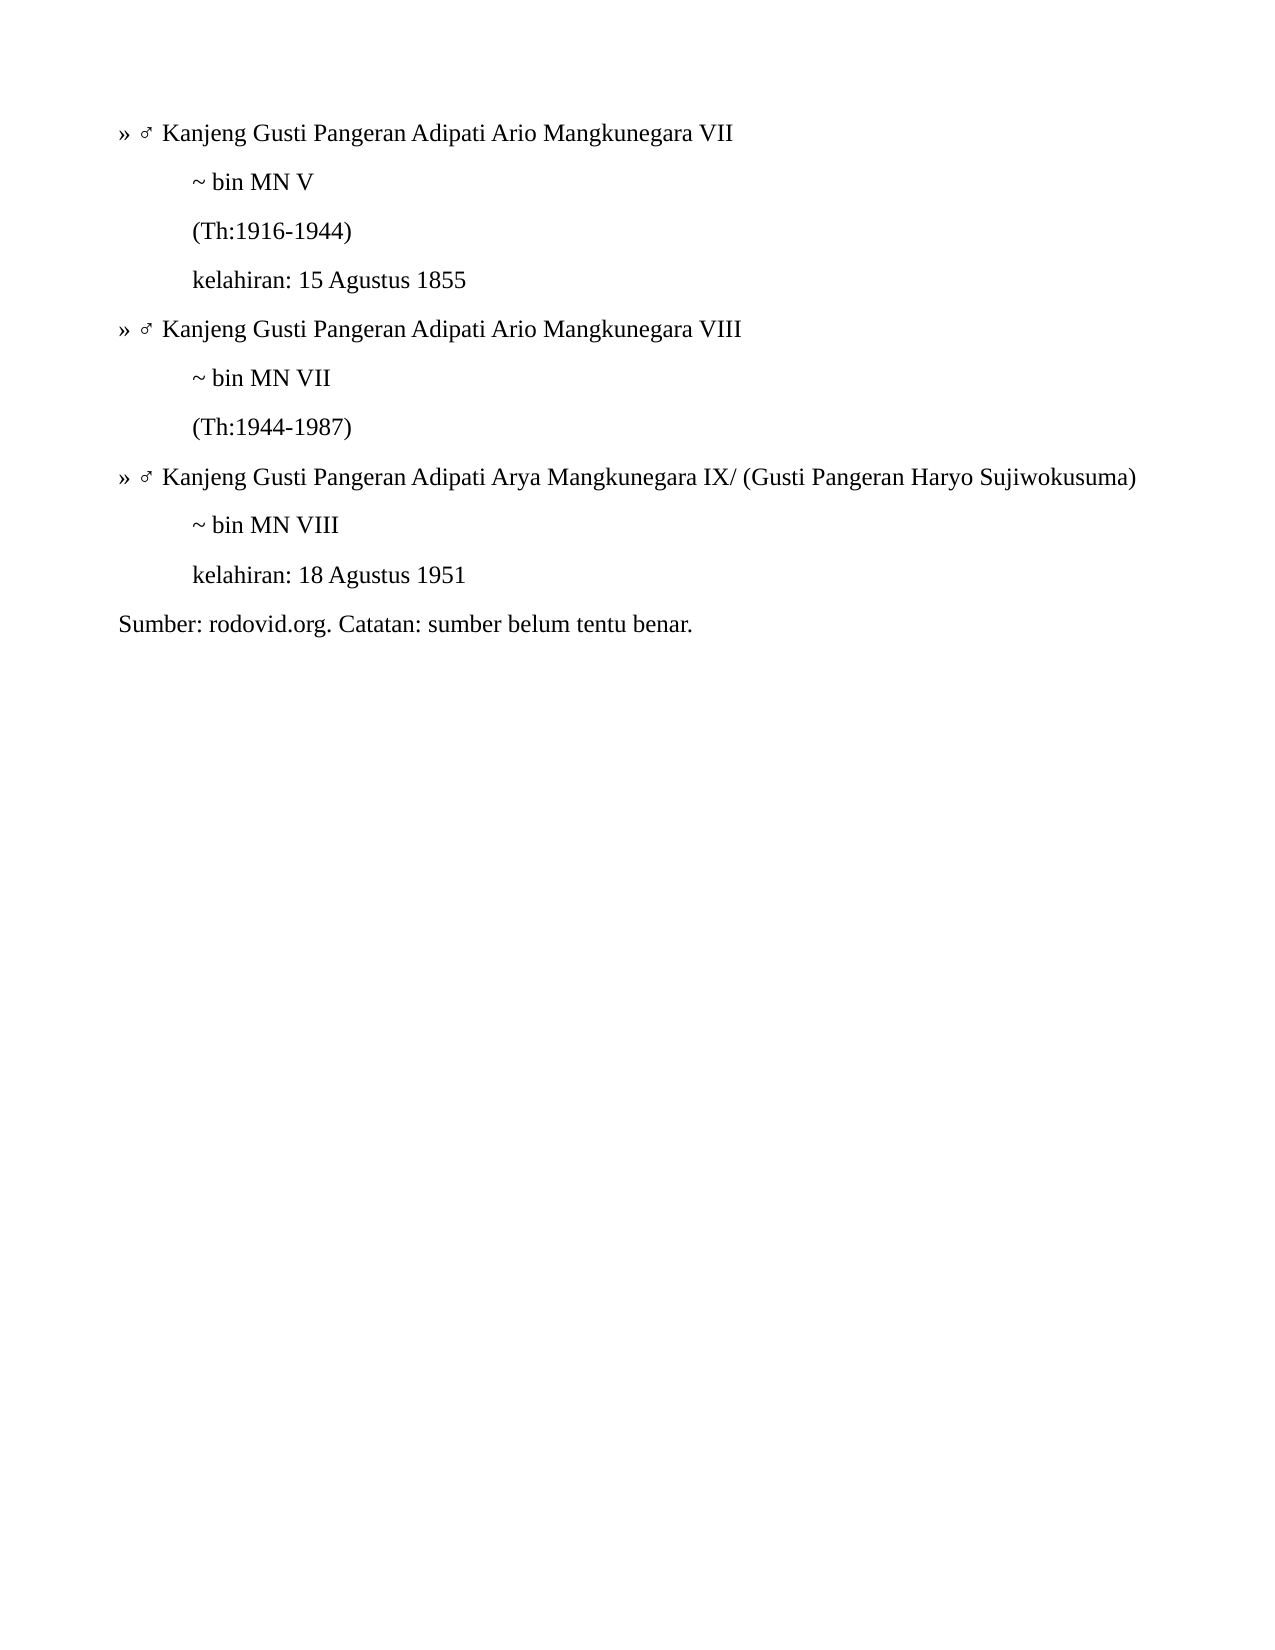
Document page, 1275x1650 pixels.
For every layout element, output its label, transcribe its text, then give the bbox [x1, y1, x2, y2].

text kelahiran: 15 Agustus 1855 [118, 265, 1157, 294]
text » ♂ Kanjeng Gusti Pangeran Adipati Ario Mangkunegara VII [118, 118, 1157, 147]
text » ♂ Kanjeng Gusti Pangeran Adipati Ario Mangkunegara VIII [118, 314, 1157, 343]
text kelahiran: 18 Agustus 1951 [118, 560, 1157, 588]
text » ♂ Kanjeng Gusti Pangeran Adipati Arya Mangkunegara IX/ (Gusti Pangeran Haryo Sujiwokusuma) [118, 462, 1157, 490]
text Sumber: rodovid.org. Catatan: sumber belum tentu benar. [118, 609, 1157, 637]
text (Th:1916-1944) [118, 216, 1157, 245]
text (Th:1944-1987) [118, 412, 1157, 441]
text ~ bin MN VII [118, 363, 1157, 392]
text ~ bin MN V [118, 167, 1157, 196]
text ~ bin MN VIII [118, 511, 1157, 539]
